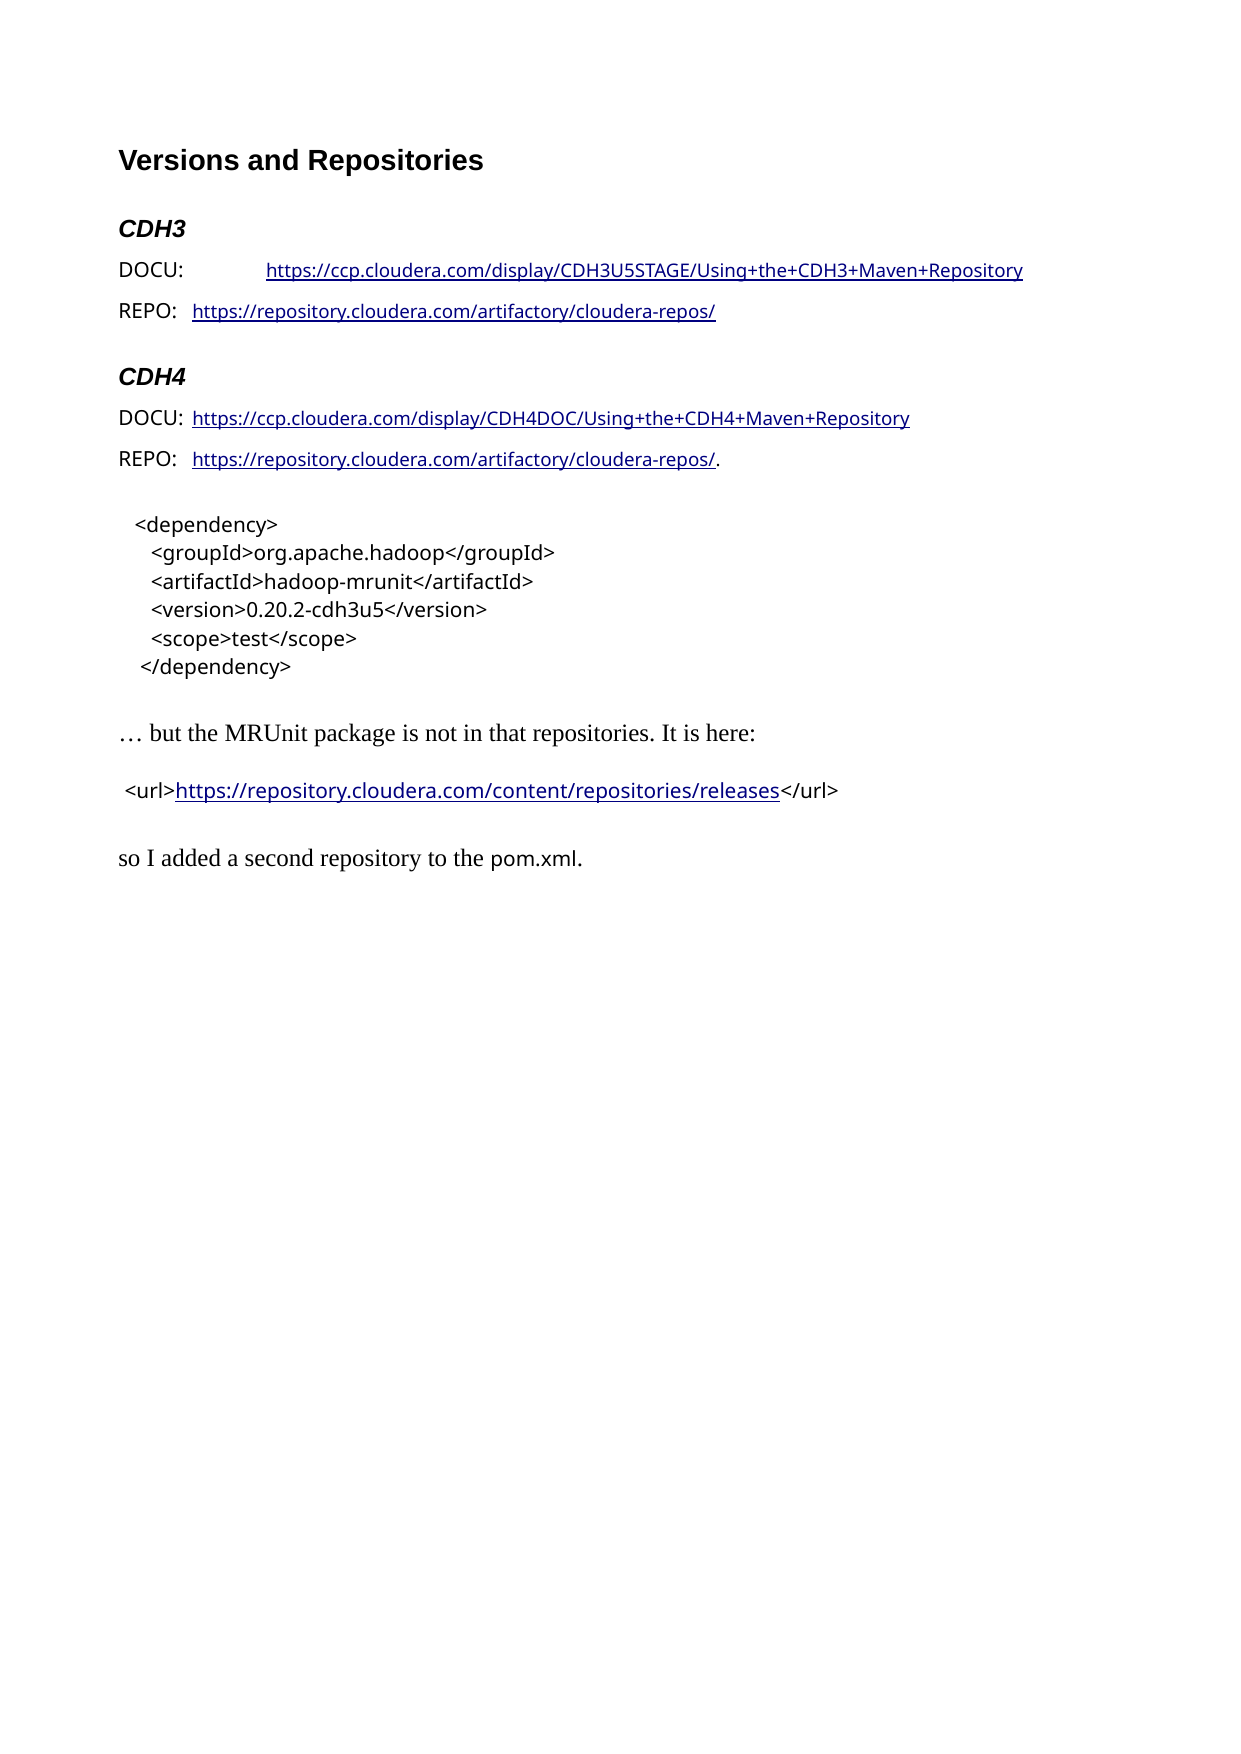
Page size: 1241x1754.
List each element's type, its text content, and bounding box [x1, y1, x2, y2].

text DOCU: https://ccp.cloudera.com/display/CDH3U5STAGE/Using+the+CDH3+Maven+Repository [118, 255, 1122, 284]
text … but the MRUnit package is not in that repositories. It is here: <url>https://repository.cloudera.com/content/repositories/releases</url> [118, 718, 1122, 805]
subtitle Versions and Repositories [118, 143, 1122, 177]
text <dependency> <groupId>org.apache.hadoop</groupId> <artifactId>hadoop-mrunit</artifactId> <version>0.20.2-cdh3u5</version> <scope>test</scope> </dependency> [118, 510, 1122, 681]
subtitle CDH4 [118, 362, 1122, 391]
text so I added a second repository to the pom.xml. [118, 843, 1122, 872]
text DOCU: https://ccp.cloudera.com/display/CDH4DOC/Using+the+CDH4+Maven+Repository [118, 403, 1122, 432]
text REPO: https://repository.cloudera.com/artifactory/cloudera-repos/ [118, 296, 1122, 324]
subtitle CDH3 [118, 214, 1122, 243]
text REPO: https://repository.cloudera.com/artifactory/cloudera-repos/. [118, 444, 1122, 472]
